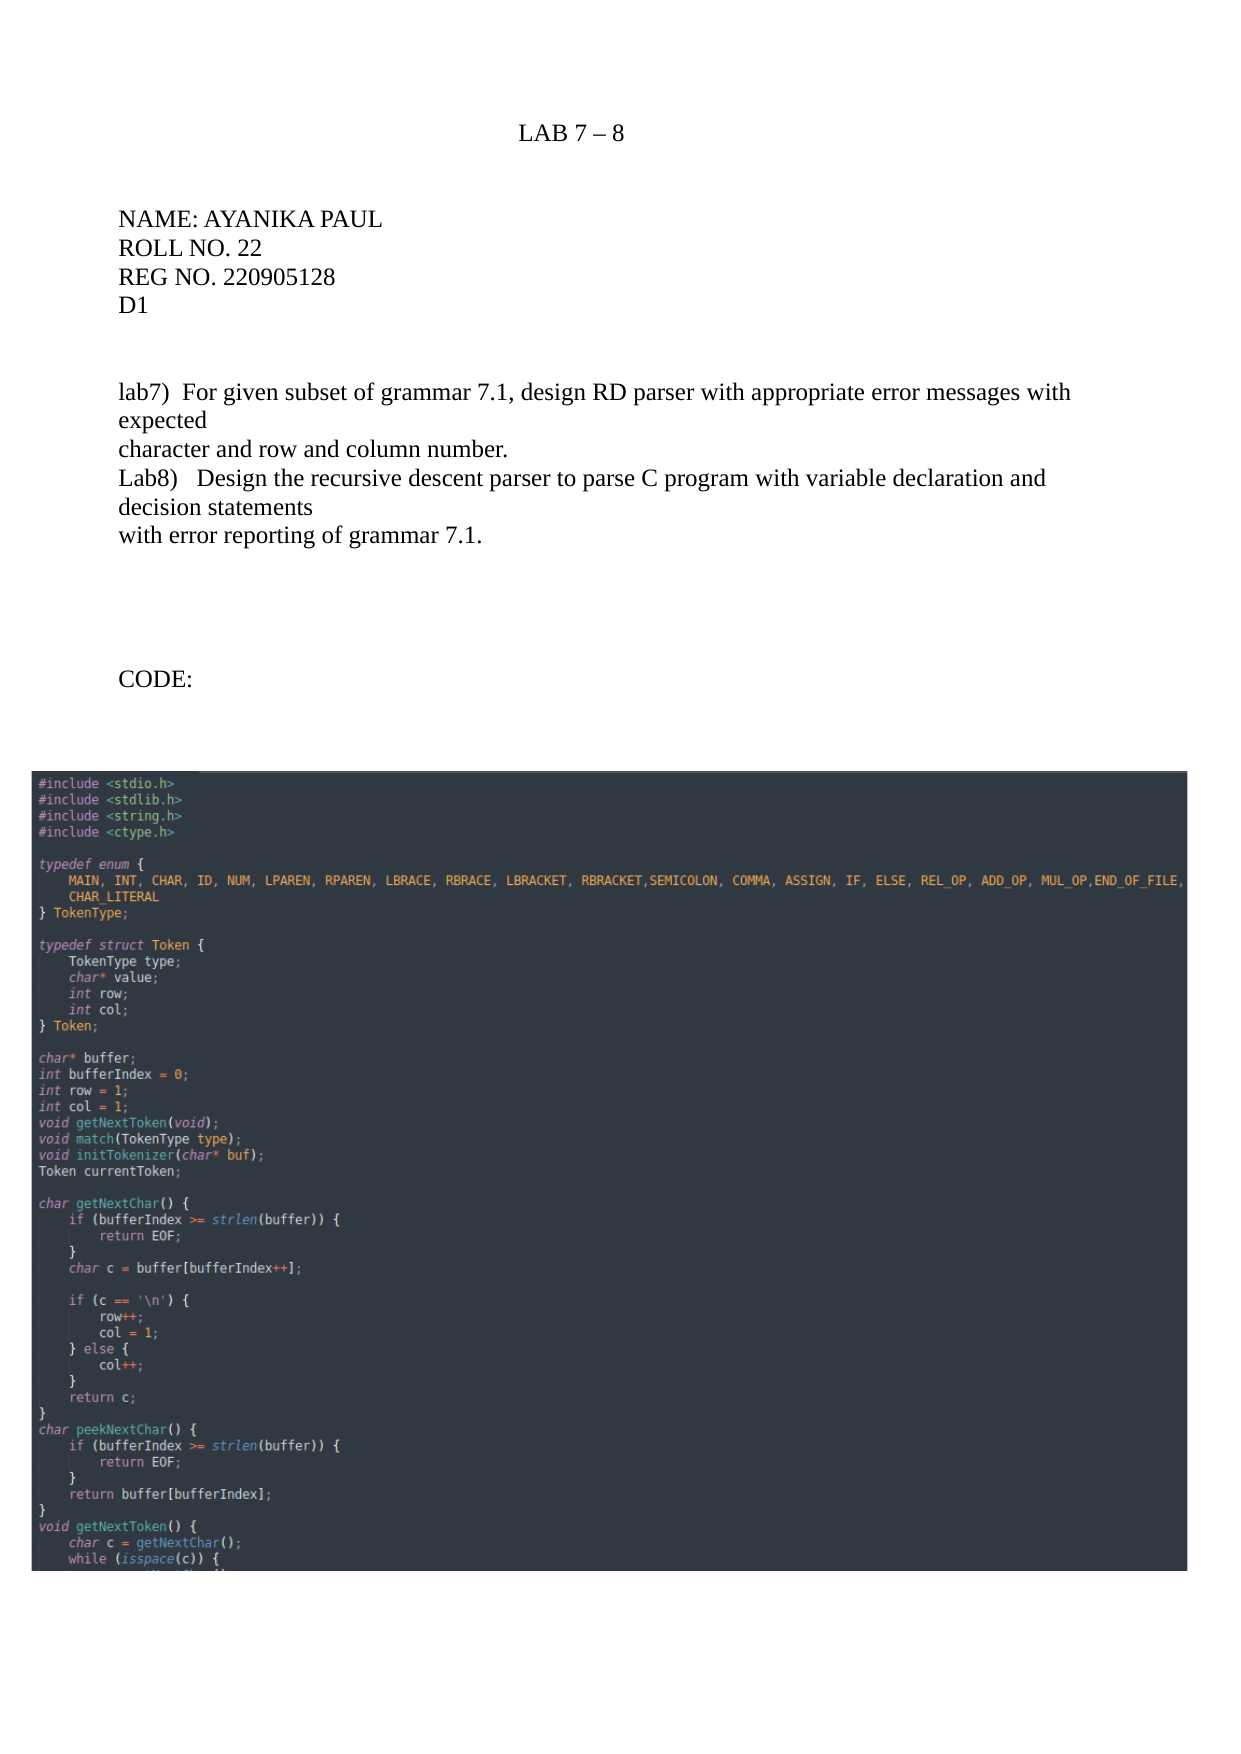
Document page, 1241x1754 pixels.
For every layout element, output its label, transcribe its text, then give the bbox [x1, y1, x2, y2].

text REG NO. 220905128 [118, 262, 1122, 291]
text Lab8) Design the recursive descent parser to parse C program with variable declaration and decision statements [118, 463, 1122, 521]
picture [31, 771, 1188, 1571]
text NAME: AYANIKA PAUL [118, 204, 1122, 233]
text character and row and column number. [118, 434, 1122, 463]
text ROLL NO. 22 [118, 233, 1122, 262]
text LAB 7 – 8 [118, 118, 1122, 147]
text CODE: [118, 664, 1122, 693]
text with error reporting of grammar 7.1. [118, 521, 1122, 549]
text D1 [118, 291, 1122, 319]
text lab7) For given subset of grammar 7.1, design RD parser with appropriate error messages with expected [118, 377, 1122, 434]
